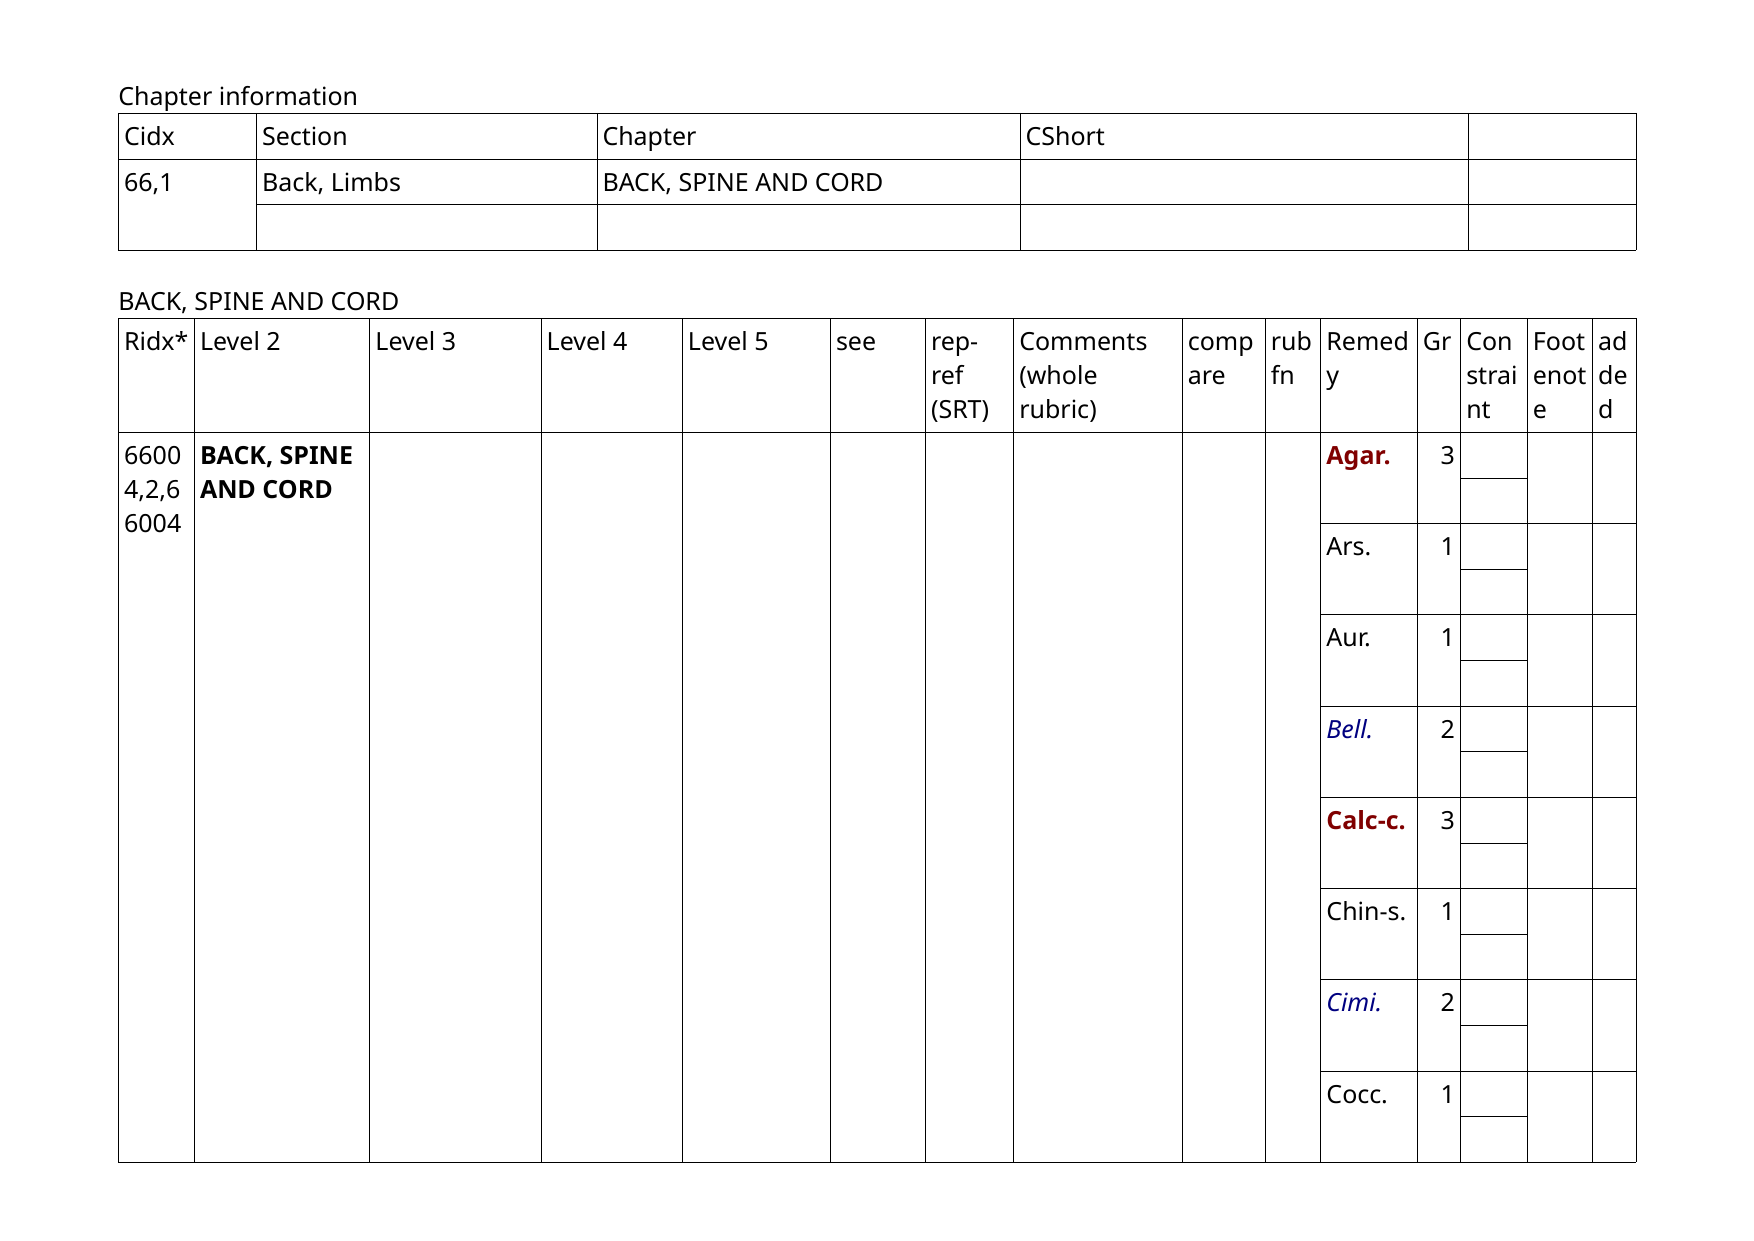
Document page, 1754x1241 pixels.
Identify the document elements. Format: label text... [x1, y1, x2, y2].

table_header Cidx [119, 114, 256, 158]
table_cell [1469, 205, 1636, 250]
table_cell [1528, 615, 1592, 706]
table_cell 1 [1418, 524, 1460, 614]
table_cell Cimi. [1321, 980, 1417, 1071]
table_cell [1461, 798, 1527, 842]
table_header added [1593, 319, 1636, 432]
table_cell [1461, 1072, 1527, 1116]
table_cell Chin-s. [1321, 889, 1417, 979]
table_cell [1014, 433, 1182, 1162]
table_cell Cocc. [1321, 1072, 1417, 1162]
table_cell [1528, 707, 1592, 797]
table_cell [1593, 798, 1636, 888]
table_cell [1593, 889, 1636, 979]
table_cell 66,1 [119, 160, 256, 250]
table_cell [1593, 615, 1636, 706]
table_cell [257, 205, 597, 250]
table_cell [598, 205, 1020, 250]
table_cell [831, 433, 925, 1162]
table_header Remedy [1321, 319, 1417, 432]
table_cell [1528, 889, 1592, 979]
table_cell Back, Limbs [257, 160, 597, 204]
table_cell [1461, 1117, 1527, 1162]
table_header Section [257, 114, 597, 158]
table_header compare [1183, 319, 1265, 432]
table_header Chapter [598, 114, 1020, 158]
table_cell 3 [1418, 433, 1460, 523]
table_header Level 4 [542, 319, 682, 432]
table_cell [683, 433, 830, 1162]
table_header Gr [1418, 319, 1460, 432]
table_cell [1528, 433, 1592, 523]
table_cell [1461, 570, 1527, 614]
table_cell [926, 433, 1013, 1162]
table_header CShort [1021, 114, 1468, 158]
text Chapter information [118, 79, 1636, 113]
table_cell [1461, 844, 1527, 888]
table_header Footenote [1528, 319, 1592, 432]
table_cell [1528, 524, 1592, 614]
table_header Comments (whole rubric) [1014, 319, 1182, 432]
table_cell Ars. [1321, 524, 1417, 614]
table_cell [1461, 433, 1527, 477]
table_cell Agar. [1321, 433, 1417, 523]
table_cell BACK, SPINE AND CORD [598, 160, 1020, 204]
table_cell [1593, 980, 1636, 1071]
table_cell [1461, 615, 1527, 660]
table_cell 3 [1418, 798, 1460, 888]
table_cell [1461, 707, 1527, 751]
table_header Level 5 [683, 319, 830, 432]
table_cell 1 [1418, 1072, 1460, 1162]
table_header Ridx* [119, 319, 194, 432]
table_cell [542, 433, 682, 1162]
table_cell [1021, 160, 1468, 204]
table_cell [1183, 433, 1265, 1162]
table_cell Back, spine and cord [195, 433, 369, 1162]
table_cell 1 [1418, 615, 1460, 706]
table_cell 2 [1418, 980, 1460, 1071]
table_cell [1528, 1072, 1592, 1162]
table_cell [1461, 935, 1527, 979]
table_header Constraint [1461, 319, 1527, 432]
table_cell 2 [1418, 707, 1460, 797]
table_header rub fn [1266, 319, 1320, 432]
table_cell [1461, 524, 1527, 569]
table_cell [1461, 1026, 1527, 1071]
table_cell [1469, 160, 1636, 204]
table_cell [1593, 1072, 1636, 1162]
table_cell [1593, 524, 1636, 614]
table_cell [1593, 433, 1636, 523]
table_header see [831, 319, 925, 432]
table_cell 1 [1418, 889, 1460, 979]
table_cell [370, 433, 541, 1162]
table_cell [1461, 752, 1527, 797]
table_cell [1461, 980, 1527, 1025]
table_cell [1461, 661, 1527, 706]
table_cell [1593, 707, 1636, 797]
table_cell [1021, 205, 1468, 250]
table_cell 66004,2,66004 [119, 433, 194, 1162]
table_cell [1528, 980, 1592, 1071]
table_cell [1461, 479, 1527, 523]
text BACK, SPINE AND CORD [118, 284, 1636, 318]
table_header Level 2 [195, 319, 369, 432]
table_cell Calc-c. [1321, 798, 1417, 888]
table_cell [1266, 433, 1320, 1162]
table_header rep-ref (SRT) [926, 319, 1013, 432]
table_cell Aur. [1321, 615, 1417, 706]
table_cell [1461, 889, 1527, 934]
table_cell [1528, 798, 1592, 888]
table_header Level 3 [370, 319, 541, 432]
table_header [1469, 114, 1636, 158]
table_cell Bell. [1321, 707, 1417, 797]
